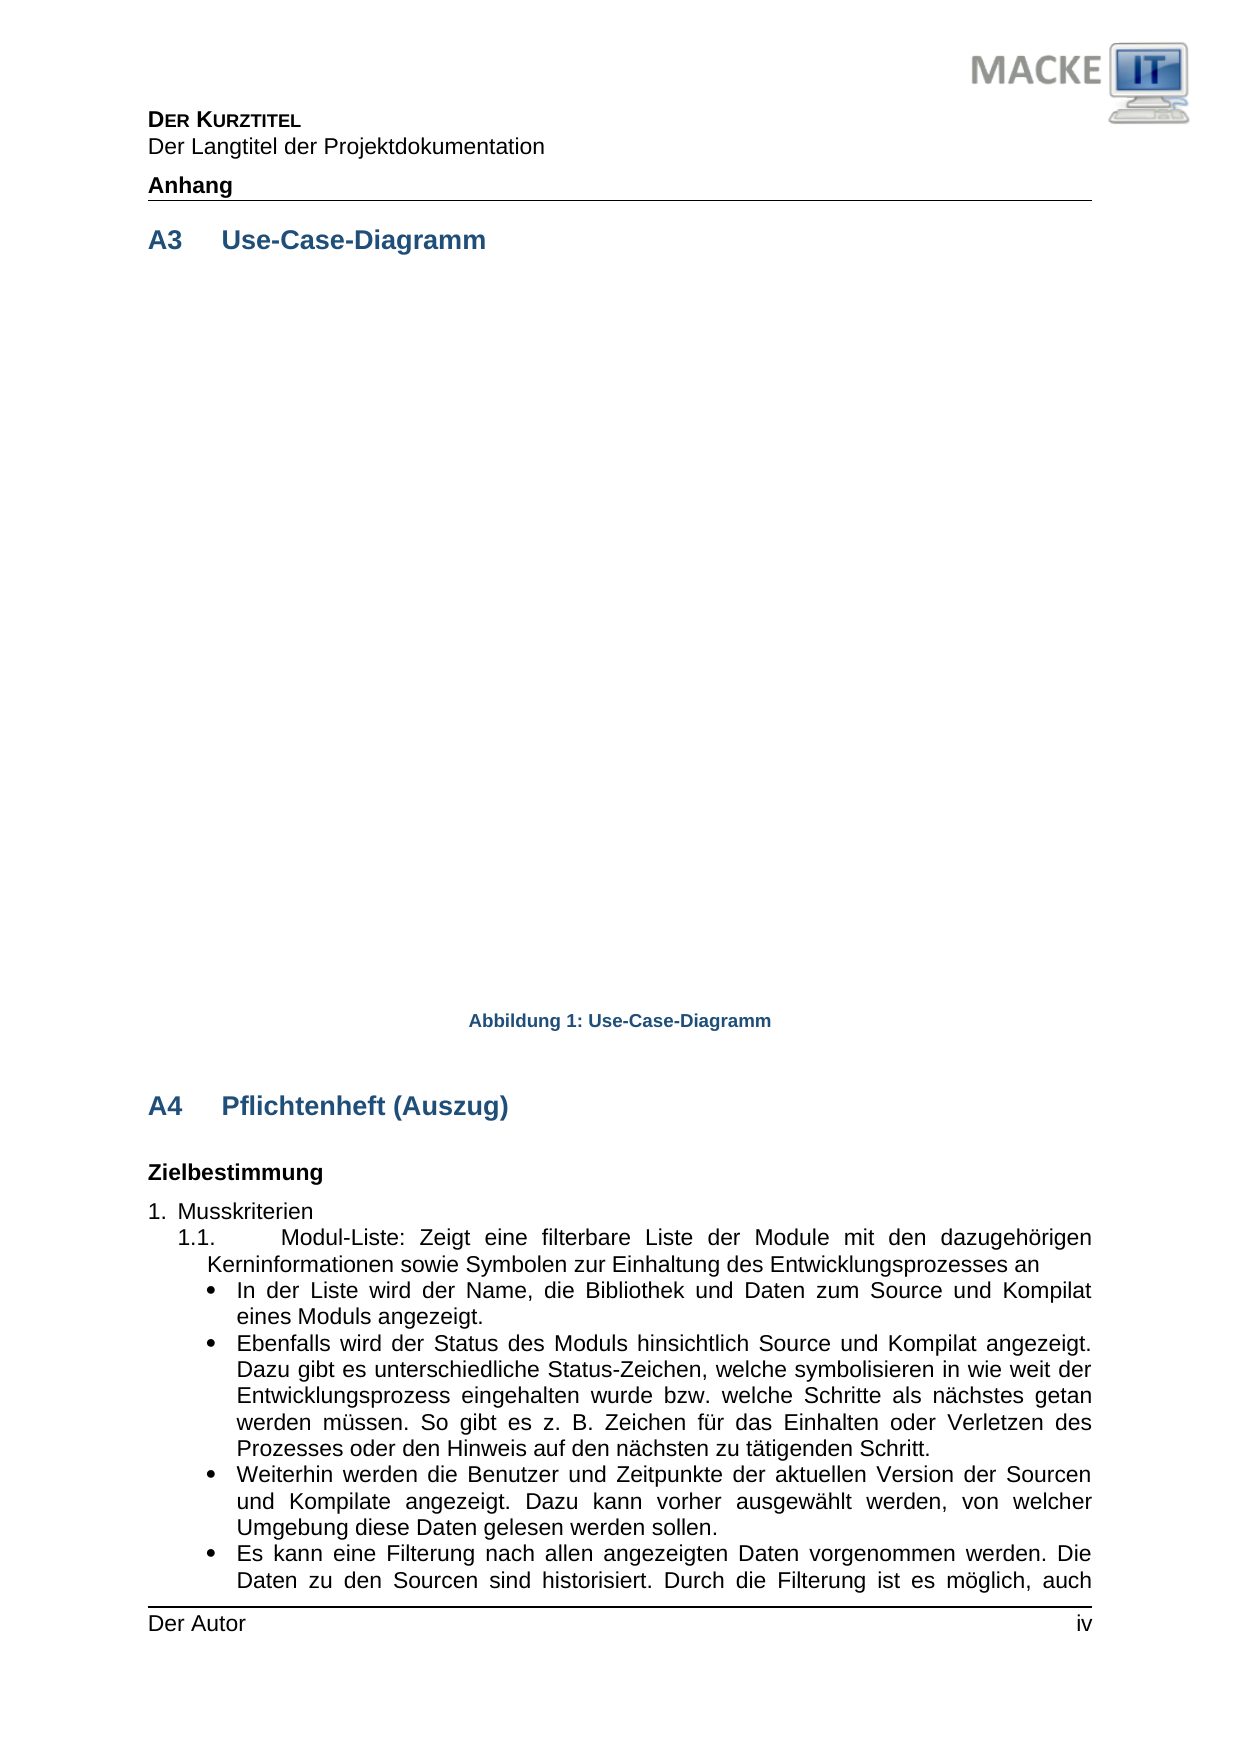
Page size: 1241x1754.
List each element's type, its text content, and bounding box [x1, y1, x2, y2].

subtitle Pflichtenheft (Auszug) [148, 1090, 1092, 1121]
text Abbildung 1: Use-Case-Diagramm [148, 268, 1092, 1032]
list Es kann eine Filterung nach allen angezeigten Daten vorgenommen werden. Die Daten zu den Sourcen sind historisiert. Durch die Filterung ist es möglich, auch [207, 1540, 1092, 1593]
list Musskriterien [148, 1198, 1092, 1224]
list Zielbestimmung [148, 1159, 1092, 1185]
list Ebenfalls wird der Status des Moduls hinsichtlich Source und Kompilat angezeigt. Dazu gibt es unterschiedliche Status-Zeichen, welche symbolisieren in wie weit der Entwicklungsprozess eingehalten wurde bzw. welche Schritte als nächstes getan werden müssen. So gibt es z. B. Zeichen für das Einhalten oder Verletzen des Prozesses oder den Hinweis auf den nächsten zu tätigenden Schritt. [207, 1329, 1092, 1461]
list In der Liste wird der Name, die Bibliothek und Daten zum Source und Kompilat eines Moduls angezeigt. [207, 1277, 1092, 1329]
picture [959, 29, 1197, 131]
subtitle Use-Case-Diagramm [148, 224, 1092, 256]
list Modul-Liste: Zeigt eine filterbare Liste der Module mit den dazugehörigen Kerninformationen sowie Symbolen zur Einhaltung des Entwicklungsprozesses an [177, 1224, 1092, 1277]
list Weiterhin werden die Benutzer und Zeitpunkte der aktuellen Version der Sourcen und Kompilate angezeigt. Dazu kann vorher ausgewählt werden, von welcher Umgebung diese Daten gelesen werden sollen. [207, 1461, 1092, 1540]
